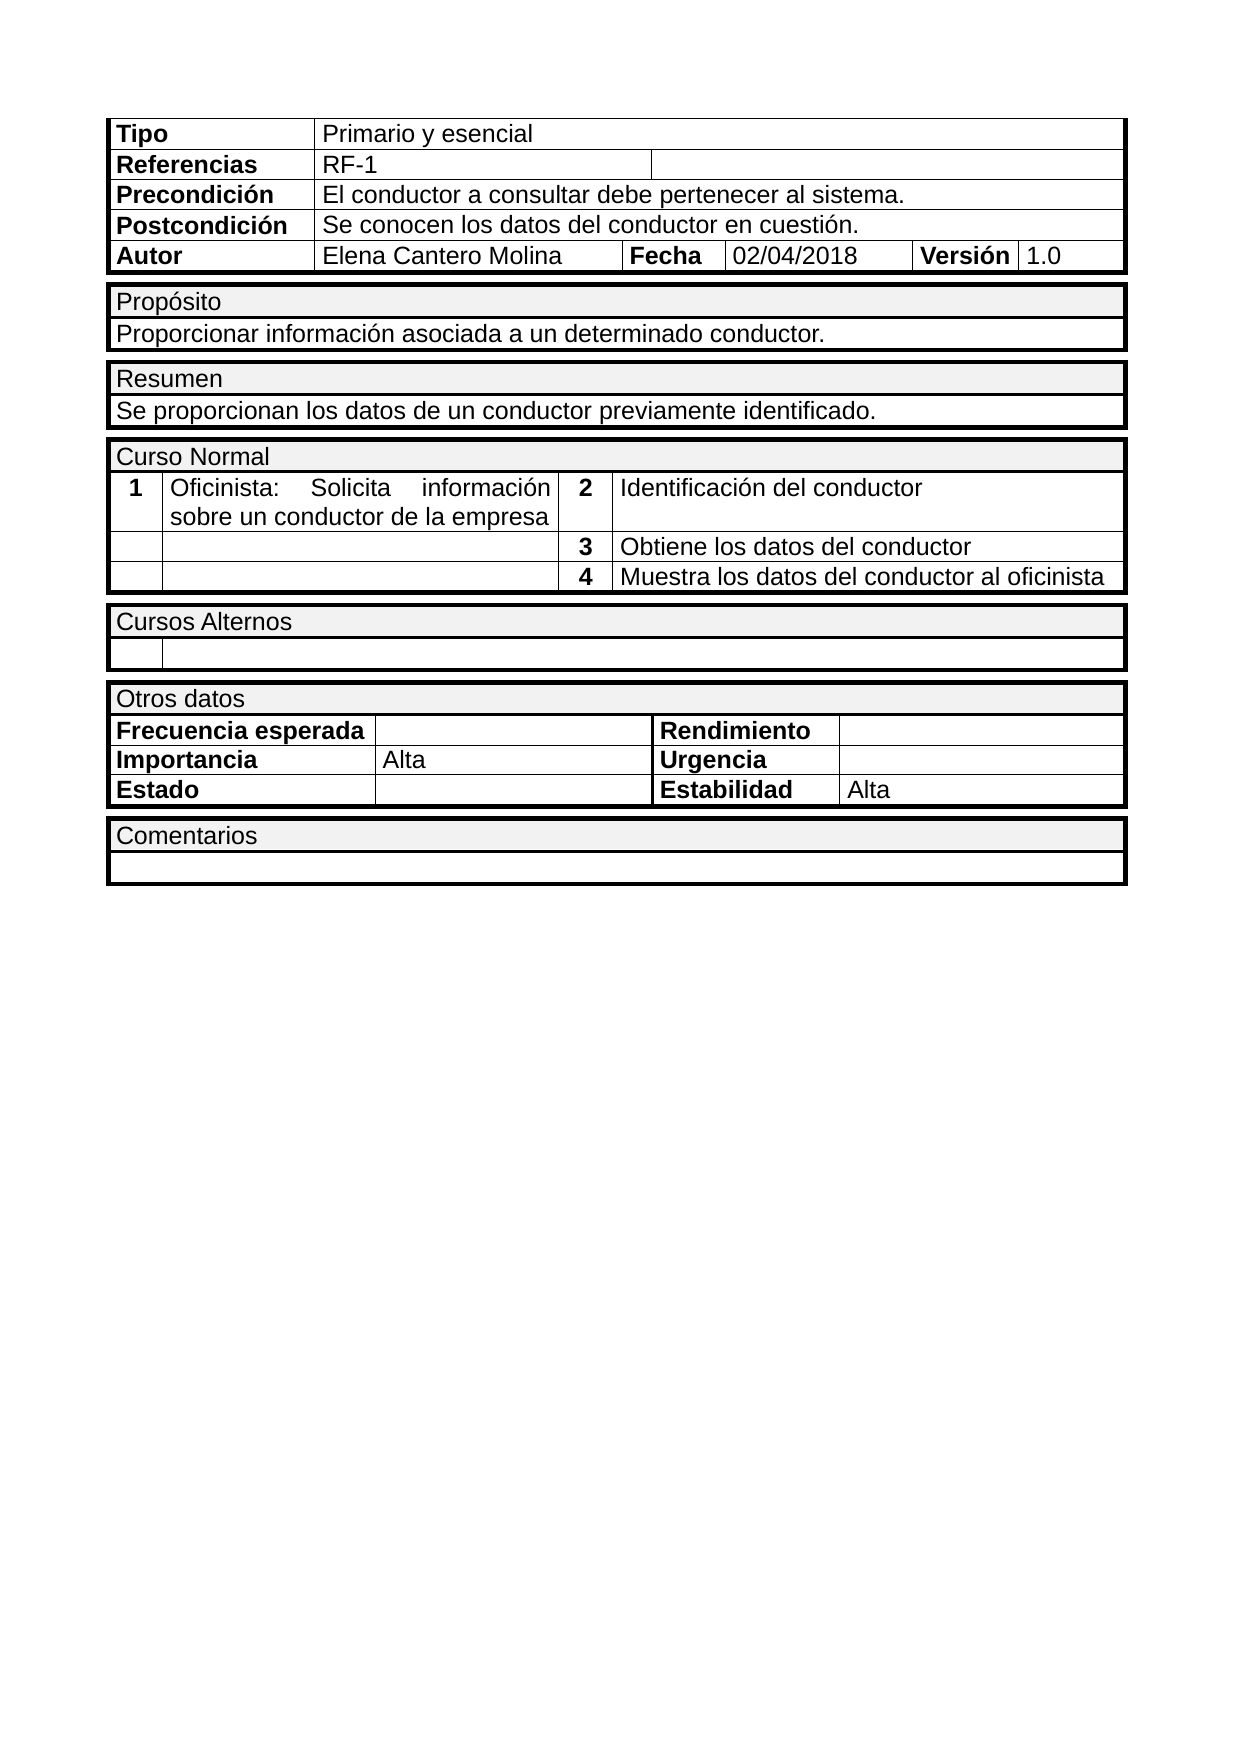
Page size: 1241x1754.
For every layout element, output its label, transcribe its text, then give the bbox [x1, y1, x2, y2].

table_cell [111, 562, 162, 590]
table_cell [163, 639, 1123, 668]
table_cell Importancia [111, 746, 375, 774]
table_header Propósito [111, 287, 1123, 316]
table_cell 2 [559, 473, 612, 531]
table_cell [163, 562, 558, 590]
table_cell Precondición [111, 180, 314, 209]
table_cell Referencias [111, 150, 314, 179]
table_cell 3 [559, 532, 612, 561]
table_cell [376, 775, 651, 804]
table_header Curso Normal [111, 442, 1123, 470]
table_cell Urgencia [654, 746, 839, 774]
table_cell [376, 716, 651, 745]
table_cell [163, 532, 558, 561]
table_cell [840, 716, 1123, 745]
table_cell Frecuencia esperada [111, 716, 375, 745]
table_cell Primario y esencial [315, 119, 1123, 148]
table_cell Muestra los datos del conductor al oficinista [613, 562, 1123, 590]
table_cell Identificación del conductor [613, 473, 1123, 531]
table_header Otros datos [111, 685, 1123, 713]
table_cell Autor [111, 241, 314, 270]
table_cell Alta [376, 746, 651, 774]
table_cell [111, 639, 162, 668]
table_cell RF-1 [315, 150, 651, 179]
table_header Resumen [111, 364, 1123, 393]
table_cell Se proporcionan los datos de un conductor previamente identificado. [111, 396, 1123, 425]
table_cell Elena Cantero Molina [315, 241, 622, 270]
table_cell [652, 150, 1123, 179]
table_cell 4 [559, 562, 612, 590]
table_cell Postcondición [111, 210, 314, 240]
table_cell Estabilidad [654, 775, 839, 804]
table_header Cursos Alternos [111, 607, 1123, 636]
table_cell Oficinista: Solicita información sobre un conductor de la empresa [163, 473, 558, 531]
table_cell [111, 853, 1123, 881]
table_cell Alta [840, 775, 1123, 804]
table_cell 1.0 [1019, 241, 1123, 270]
table_cell 02/04/2018 [726, 241, 912, 270]
table_cell El conductor a consultar debe pertenecer al sistema. [315, 180, 1123, 209]
table_cell Tipo [111, 119, 314, 148]
table_cell [111, 532, 162, 561]
table_cell Fecha [623, 241, 725, 270]
table_cell Obtiene los datos del conductor [613, 532, 1123, 561]
table_cell Estado [111, 775, 375, 804]
table_header Comentarios [111, 821, 1123, 849]
table_cell 1 [111, 473, 162, 531]
table_cell Proporcionar información asociada a un determinado conductor. [111, 319, 1123, 347]
table_cell Se conocen los datos del conductor en cuestión. [315, 210, 1123, 240]
table_cell Rendimiento [654, 716, 839, 745]
table_cell [840, 746, 1123, 774]
table_cell Versión [913, 241, 1018, 270]
